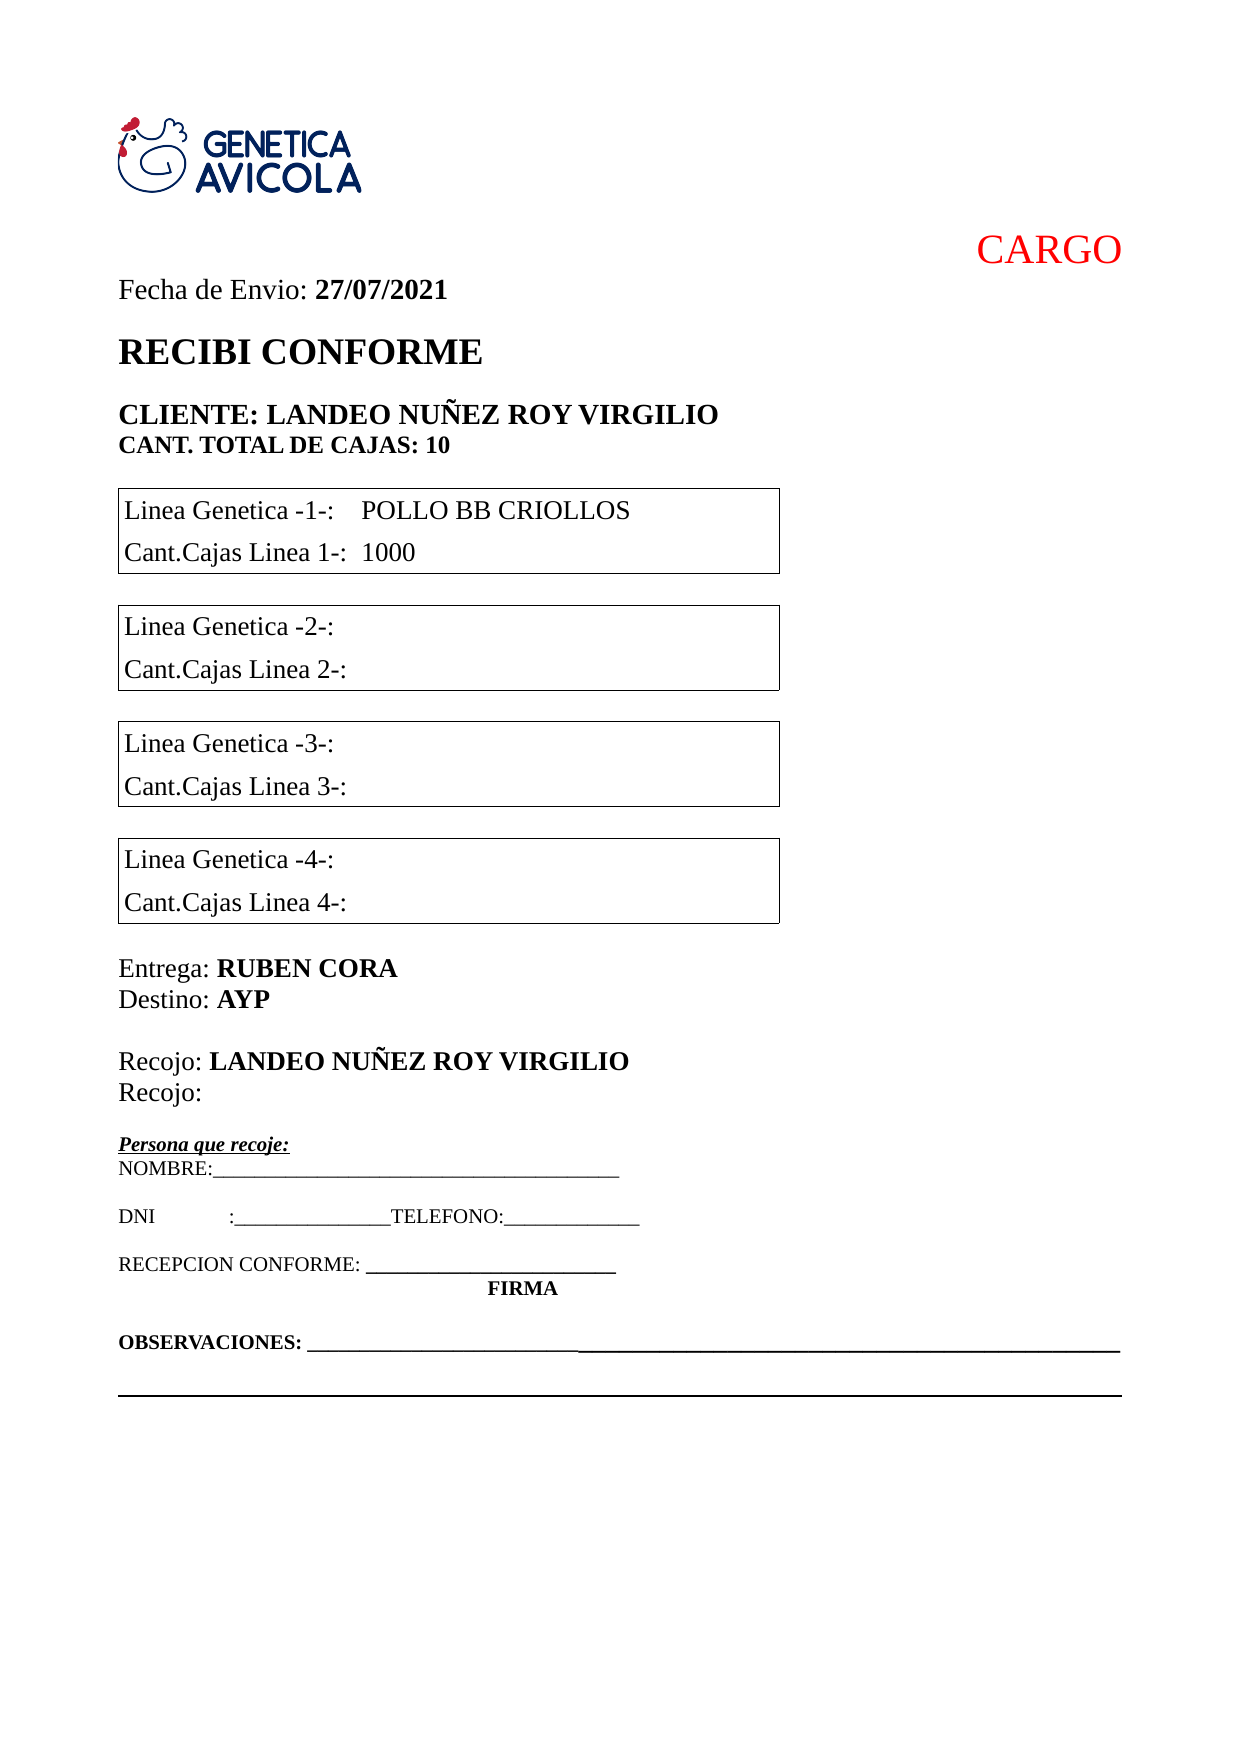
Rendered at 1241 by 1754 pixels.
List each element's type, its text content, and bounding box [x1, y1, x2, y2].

text CLIENTE: LANDEO NUÑEZ ROY VIRGILIO [118, 397, 1122, 431]
table_cell Cant.Cajas Linea 2-: [119, 647, 356, 690]
table_cell [118, 691, 356, 721]
table_cell Cant.Cajas Linea 3-: [119, 764, 356, 806]
text Destino: AYP [118, 983, 1122, 1014]
table_cell [356, 839, 779, 880]
text DNI :_______________TELEFONO:_____________ [118, 1204, 1122, 1228]
table_header POLLO BB CRIOLLOS [356, 489, 779, 531]
table_cell Cant.Cajas Linea 1-: [119, 531, 356, 573]
table_cell [356, 722, 779, 764]
table_header Linea Genetica -1-: [119, 489, 356, 531]
text CANT. TOTAL DE CAJAS: 10 [118, 431, 1122, 459]
table_cell [356, 647, 779, 690]
table_cell Linea Genetica -2-: [119, 606, 356, 647]
text CARGO [118, 224, 1122, 272]
table_cell [356, 764, 779, 806]
table_cell [356, 574, 779, 604]
table_cell [356, 691, 779, 721]
text Fecha de Envio: 27/07/2021 [118, 272, 1122, 306]
text FIRMA [118, 1276, 1122, 1300]
table_cell 1000 [356, 531, 779, 573]
text Recojo: LANDEO NUÑEZ ROY VIRGILIO [118, 1045, 1122, 1076]
table_cell [356, 606, 779, 647]
table_cell Cant.Cajas Linea 4-: [119, 880, 356, 923]
table_cell [118, 574, 356, 604]
text Persona que recoje: [118, 1132, 1122, 1156]
text RECEPCION CONFORME: ________________________ [118, 1252, 1122, 1276]
table_cell Linea Genetica -3-: [119, 722, 356, 764]
text OBSERVACIONES: __________________________________________________________________ [118, 1324, 1122, 1355]
text NOMBRE:_______________________________________ [118, 1156, 1122, 1180]
picture [117, 117, 362, 193]
text Recojo: [118, 1076, 1122, 1108]
text Entrega: RUBEN CORA [118, 952, 1122, 983]
table_cell [118, 807, 356, 838]
table_cell [356, 807, 779, 838]
text RECIBI CONFORME [118, 330, 1122, 373]
table_cell Linea Genetica -4-: [119, 839, 356, 880]
table_cell [356, 880, 779, 923]
